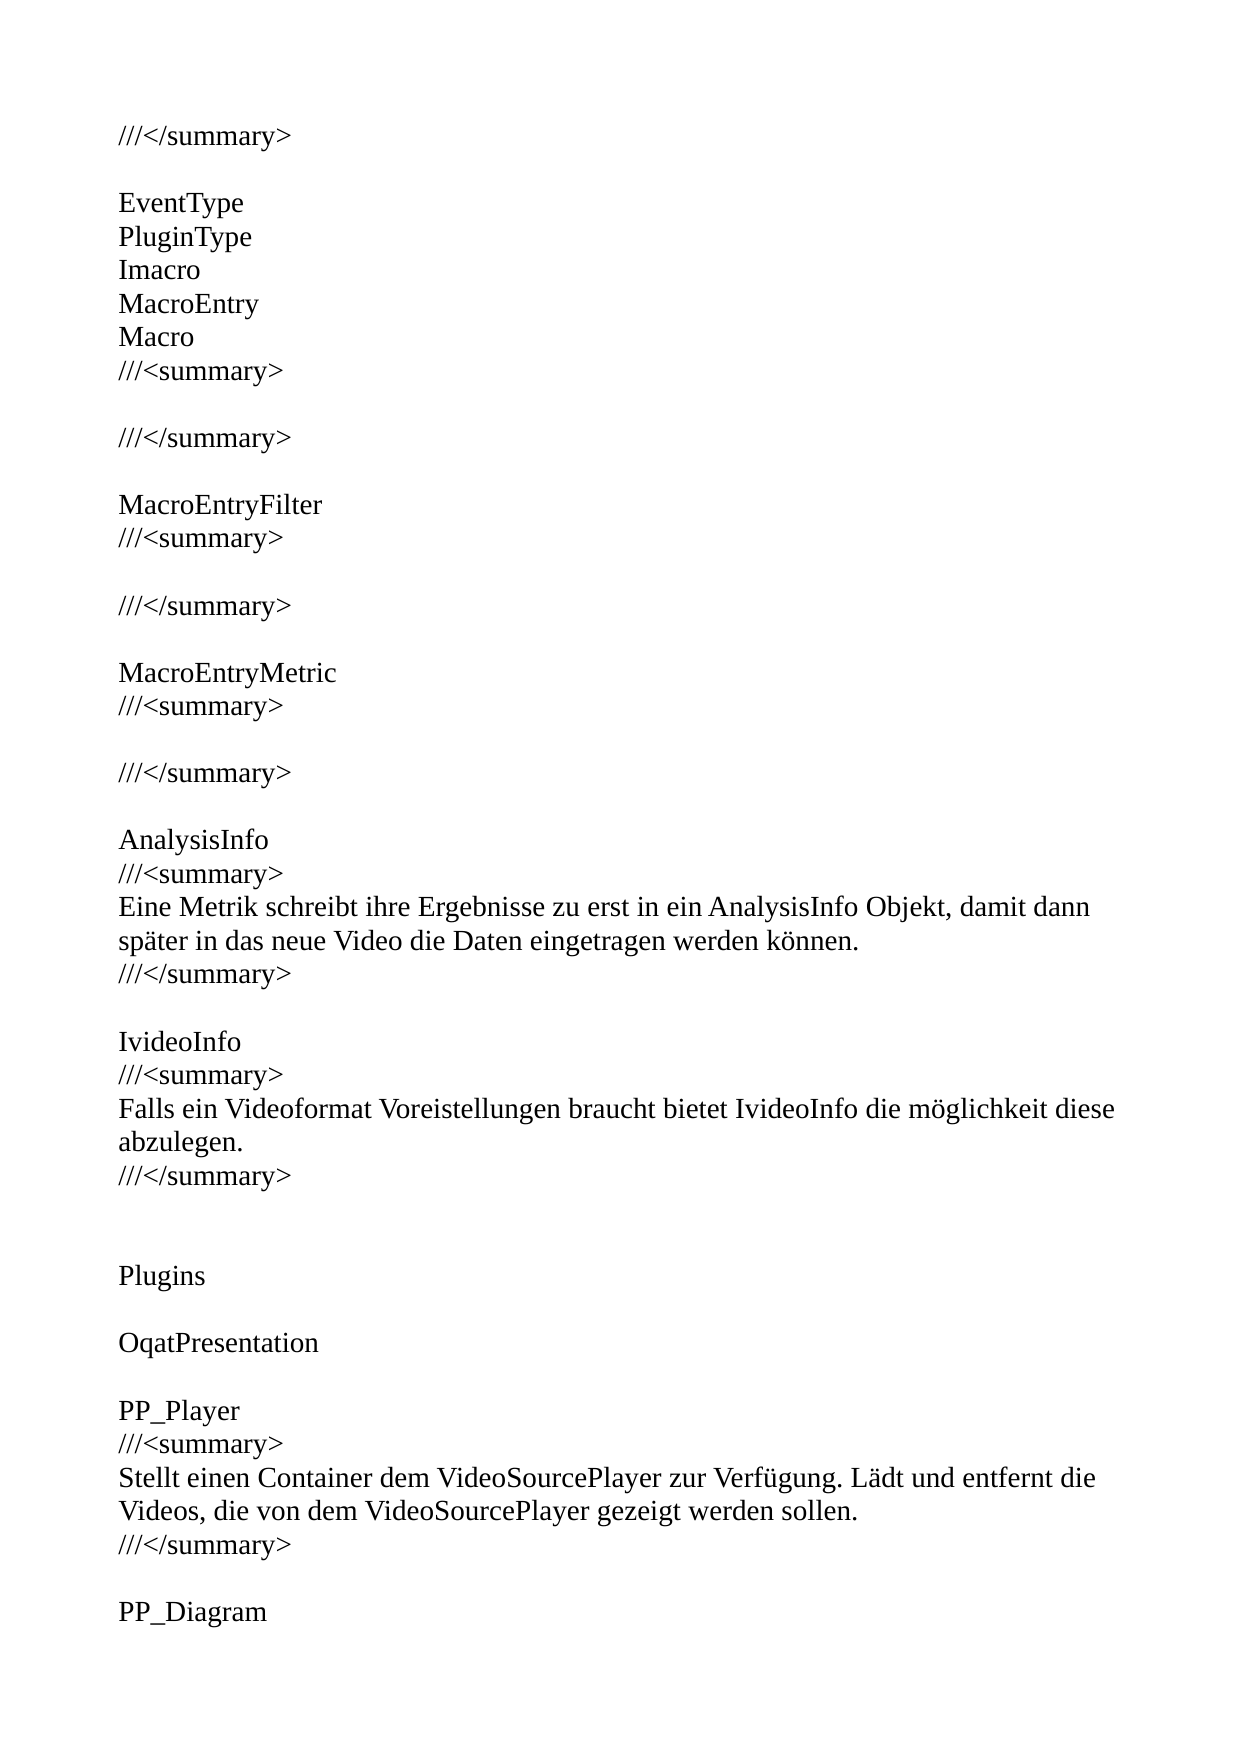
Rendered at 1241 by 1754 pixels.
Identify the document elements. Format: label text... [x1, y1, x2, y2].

text ///</summary> [118, 588, 1122, 621]
text ///</summary> [118, 957, 1122, 990]
text AnalysisInfo [118, 822, 1122, 856]
text IvideoInfo [118, 1024, 1122, 1057]
text ///</summary> [118, 1527, 1122, 1560]
text MacroEntryFilter [118, 487, 1122, 521]
text ///<summary> [118, 1057, 1122, 1091]
text PP_Diagram [118, 1594, 1122, 1627]
text ///</summary> [118, 755, 1122, 789]
text Falls ein Videoformat Voreistellungen braucht bietet IvideoInfo die möglichkeit diese abzulegen. [118, 1091, 1122, 1158]
text MacroEntry [118, 286, 1122, 319]
text ///<summary> [118, 521, 1122, 554]
text ///<summary> [118, 1426, 1122, 1460]
text PP_Player [118, 1393, 1122, 1426]
text Eine Metrik schreibt ihre Ergebnisse zu erst in ein AnalysisInfo Objekt, damit dann später in das neue Video die Daten eingetragen werden können. [118, 889, 1122, 957]
text EventType [118, 185, 1122, 219]
text MacroEntryMetric [118, 655, 1122, 688]
text OqatPresentation [118, 1326, 1122, 1359]
text Plugins [118, 1258, 1122, 1292]
text ///<summary> [118, 353, 1122, 386]
text Imacro [118, 252, 1122, 286]
text ///</summary> [118, 118, 1122, 152]
text ///</summary> [118, 1158, 1122, 1191]
text ///</summary> [118, 420, 1122, 453]
text PluginType [118, 219, 1122, 252]
text Stellt einen Container dem VideoSourcePlayer zur Verfügung. Lädt und entfernt die Videos, die von dem VideoSourcePlayer gezeigt werden sollen. [118, 1460, 1122, 1527]
text ///<summary> [118, 856, 1122, 889]
text ///<summary> [118, 688, 1122, 722]
text Macro [118, 319, 1122, 353]
